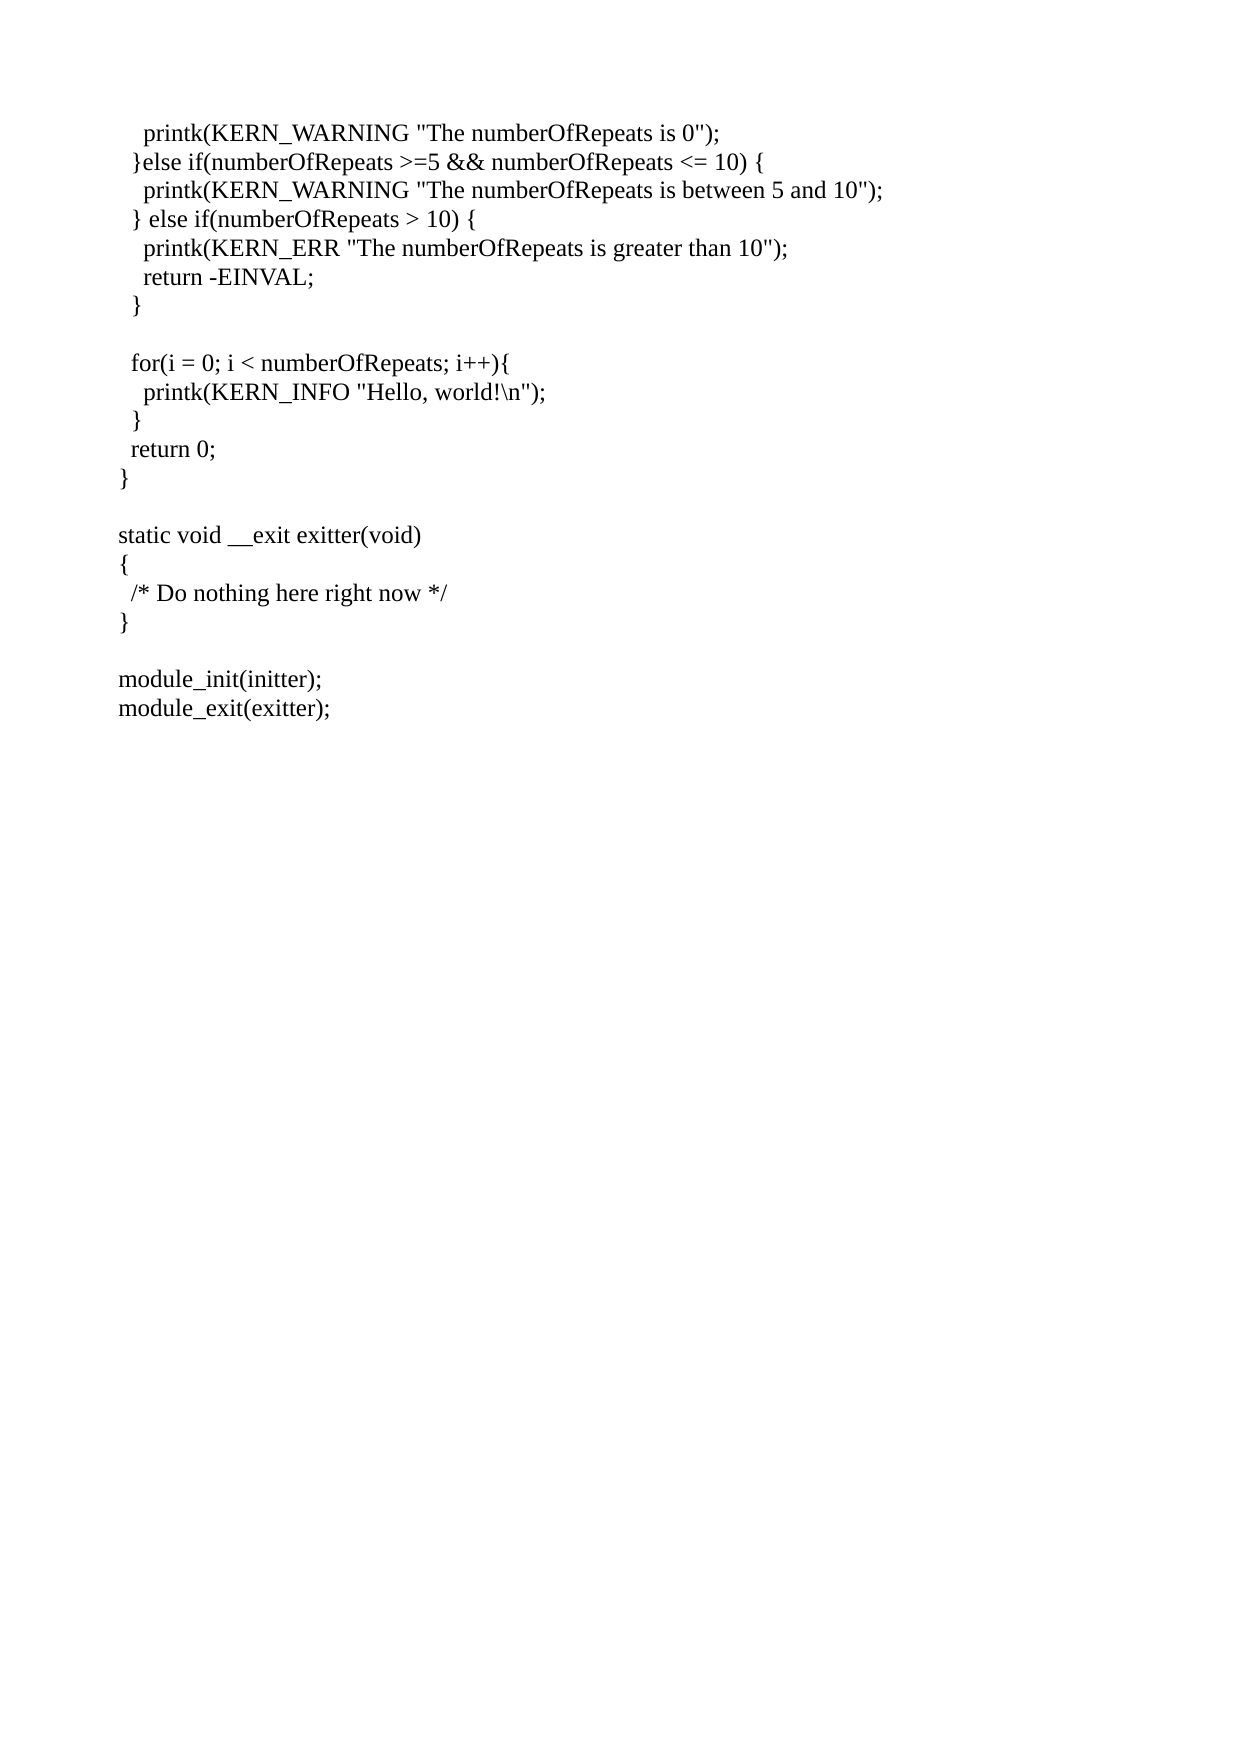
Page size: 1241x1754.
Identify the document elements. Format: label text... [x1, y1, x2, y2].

text module_init(initter); [118, 664, 1122, 693]
text printk(KERN_ERR "The numberOfRepeats is greater than 10"); [118, 233, 1122, 262]
text for(i = 0; i < numberOfRepeats; i++){ [118, 348, 1122, 377]
text printk(KERN_WARNING "The numberOfRepeats is between 5 and 10"); [118, 176, 1122, 204]
text /* Do nothing here right now */ [118, 578, 1122, 607]
text { [118, 549, 1122, 578]
text }else if(numberOfRepeats >=5 && numberOfRepeats <= 10) { [118, 147, 1122, 176]
text } [118, 463, 1122, 492]
text printk(KERN_INFO "Hello, world!\n"); [118, 377, 1122, 406]
text return 0; [118, 434, 1122, 463]
text } else if(numberOfRepeats > 10) { [118, 204, 1122, 233]
text static void __exit exitter(void) [118, 521, 1122, 549]
text } [118, 406, 1122, 434]
text printk(KERN_WARNING "The numberOfRepeats is 0"); [118, 118, 1122, 147]
text } [118, 291, 1122, 319]
text } [118, 607, 1122, 636]
text return -EINVAL; [118, 262, 1122, 291]
text module_exit(exitter); [118, 693, 1122, 722]
